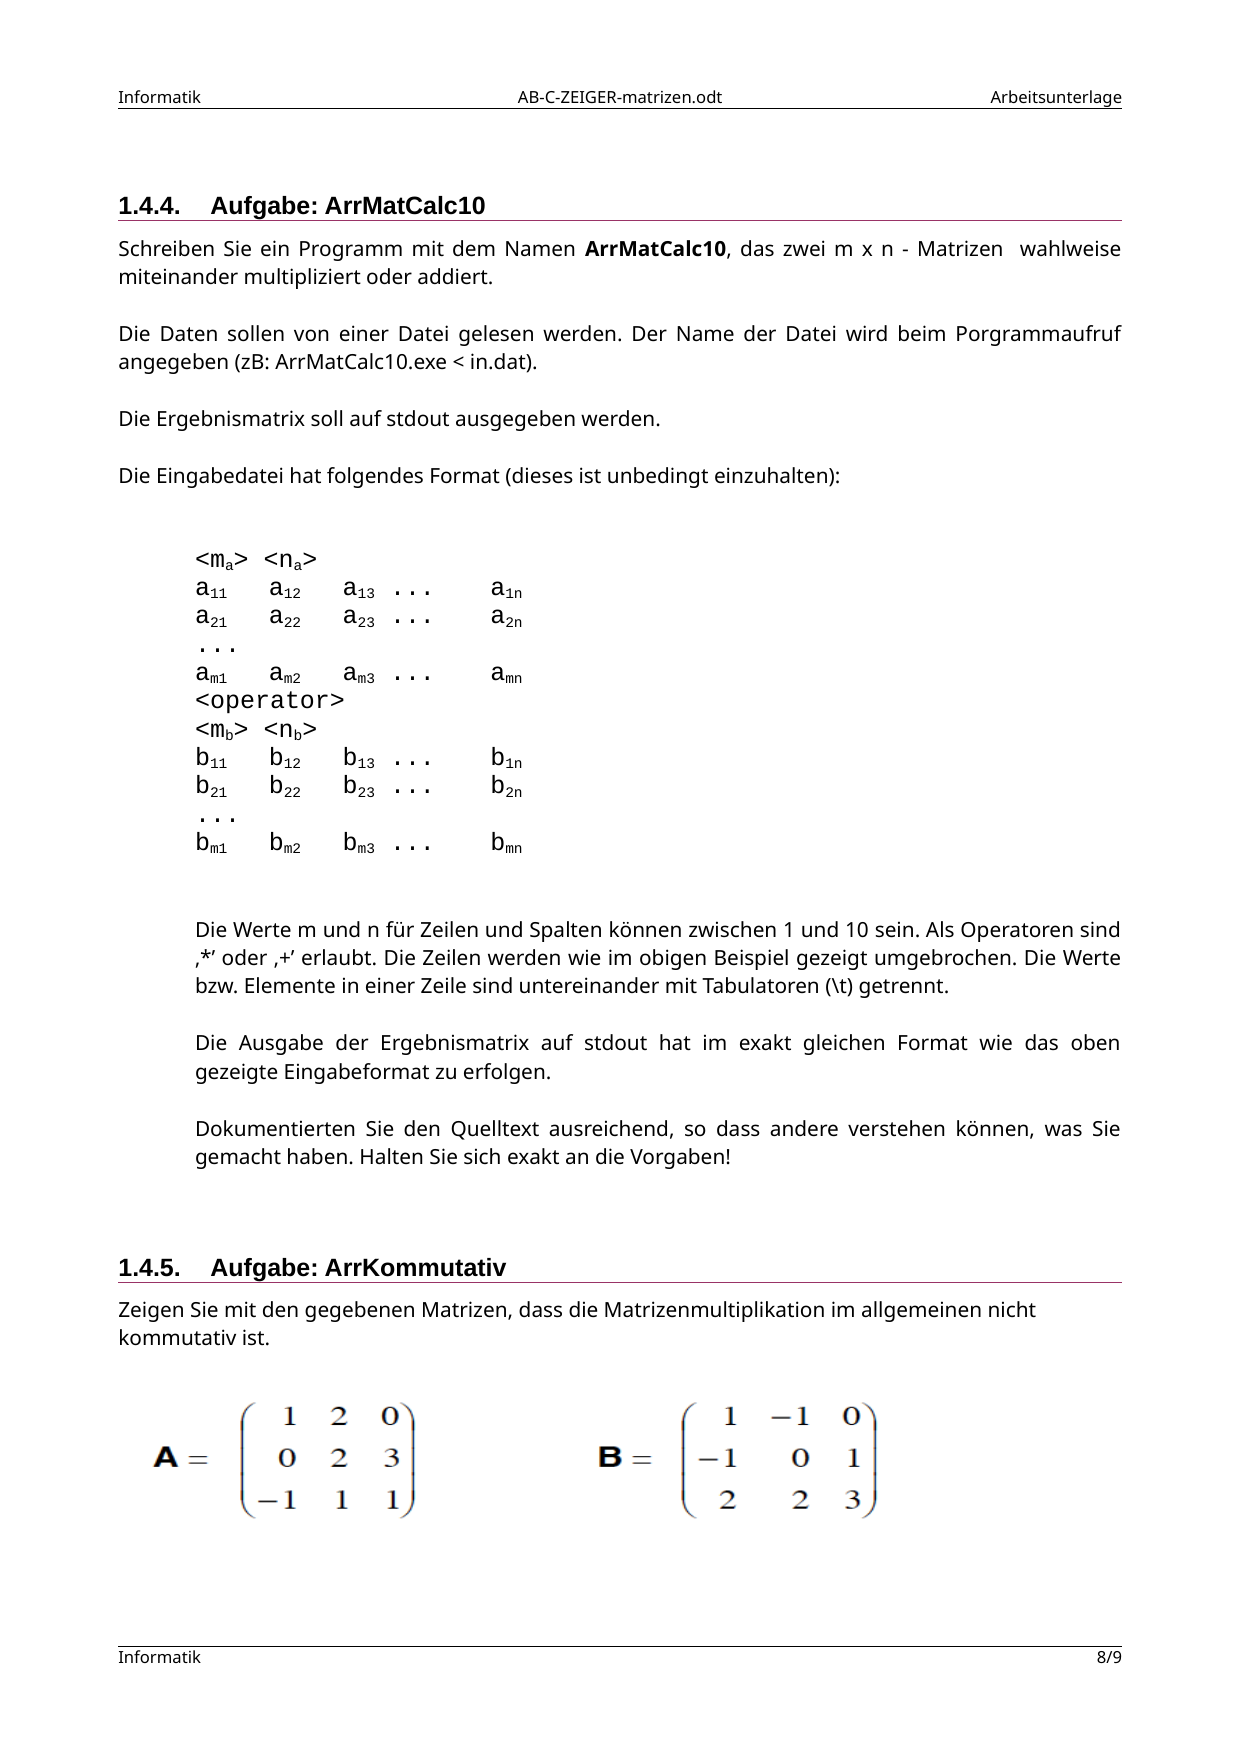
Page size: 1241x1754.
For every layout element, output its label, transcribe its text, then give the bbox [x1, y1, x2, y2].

text Die Eingabedatei hat folgendes Format (dieses ist unbedingt einzuhalten): [118, 461, 1122, 489]
text <ma> <na> a11 a12 a13 ... a1n a21 a22 a23 ... a2n ... am1 am2 am3 ... amn <operator> <mb> <nb> b11 b12 b13 ... b1n b21 b22 b23 ... b2n ... bm1 bm2 bm3 ... bmn [195, 518, 1122, 886]
picture [118, 1380, 918, 1542]
text Dokumentierten Sie den Quelltext ausreichend, so dass andere verstehen können, was Sie gemacht haben. Halten Sie sich exakt an die Vorgaben! [195, 1114, 1122, 1171]
subtitle Aufgabe: ArrKommutativ [118, 1253, 1122, 1282]
text Die Werte m und n für Zeilen und Spalten können zwischen 1 und 10 sein. Als Operatoren sind ‚*’ oder ‚+’ erlaubt. Die Zeilen werden wie im obigen Beispiel gezeigt umgebrochen. Die Werte bzw. Elemente in einer Zeile sind untereinander mit Tabulatoren (\t) getrennt. [195, 915, 1122, 1000]
text Die Daten sollen von einer Datei gelesen werden. Der Name der Datei wird beim Porgrammaufruf angegeben (zB: ArrMatCalc10.exe < in.dat). [118, 319, 1122, 376]
text Zeigen Sie mit den gegebenen Matrizen, dass die Matrizenmultiplikation im allgemeinen nicht kommutativ ist. [118, 1295, 1122, 1352]
subtitle Aufgabe: ArrMatCalc10 [118, 191, 1122, 220]
text Schreiben Sie ein Programm mit dem Namen ArrMatCalc10, das zwei m x n - Matrizen wahlweise miteinander multipliziert oder addiert. [118, 234, 1122, 291]
text Die Ergebnismatrix soll auf stdout ausgegeben werden. [118, 404, 1122, 433]
text Die Ausgabe der Ergebnismatrix auf stdout hat im exakt gleichen Format wie das oben gezeigte Eingabeformat zu erfolgen. [195, 1028, 1122, 1085]
